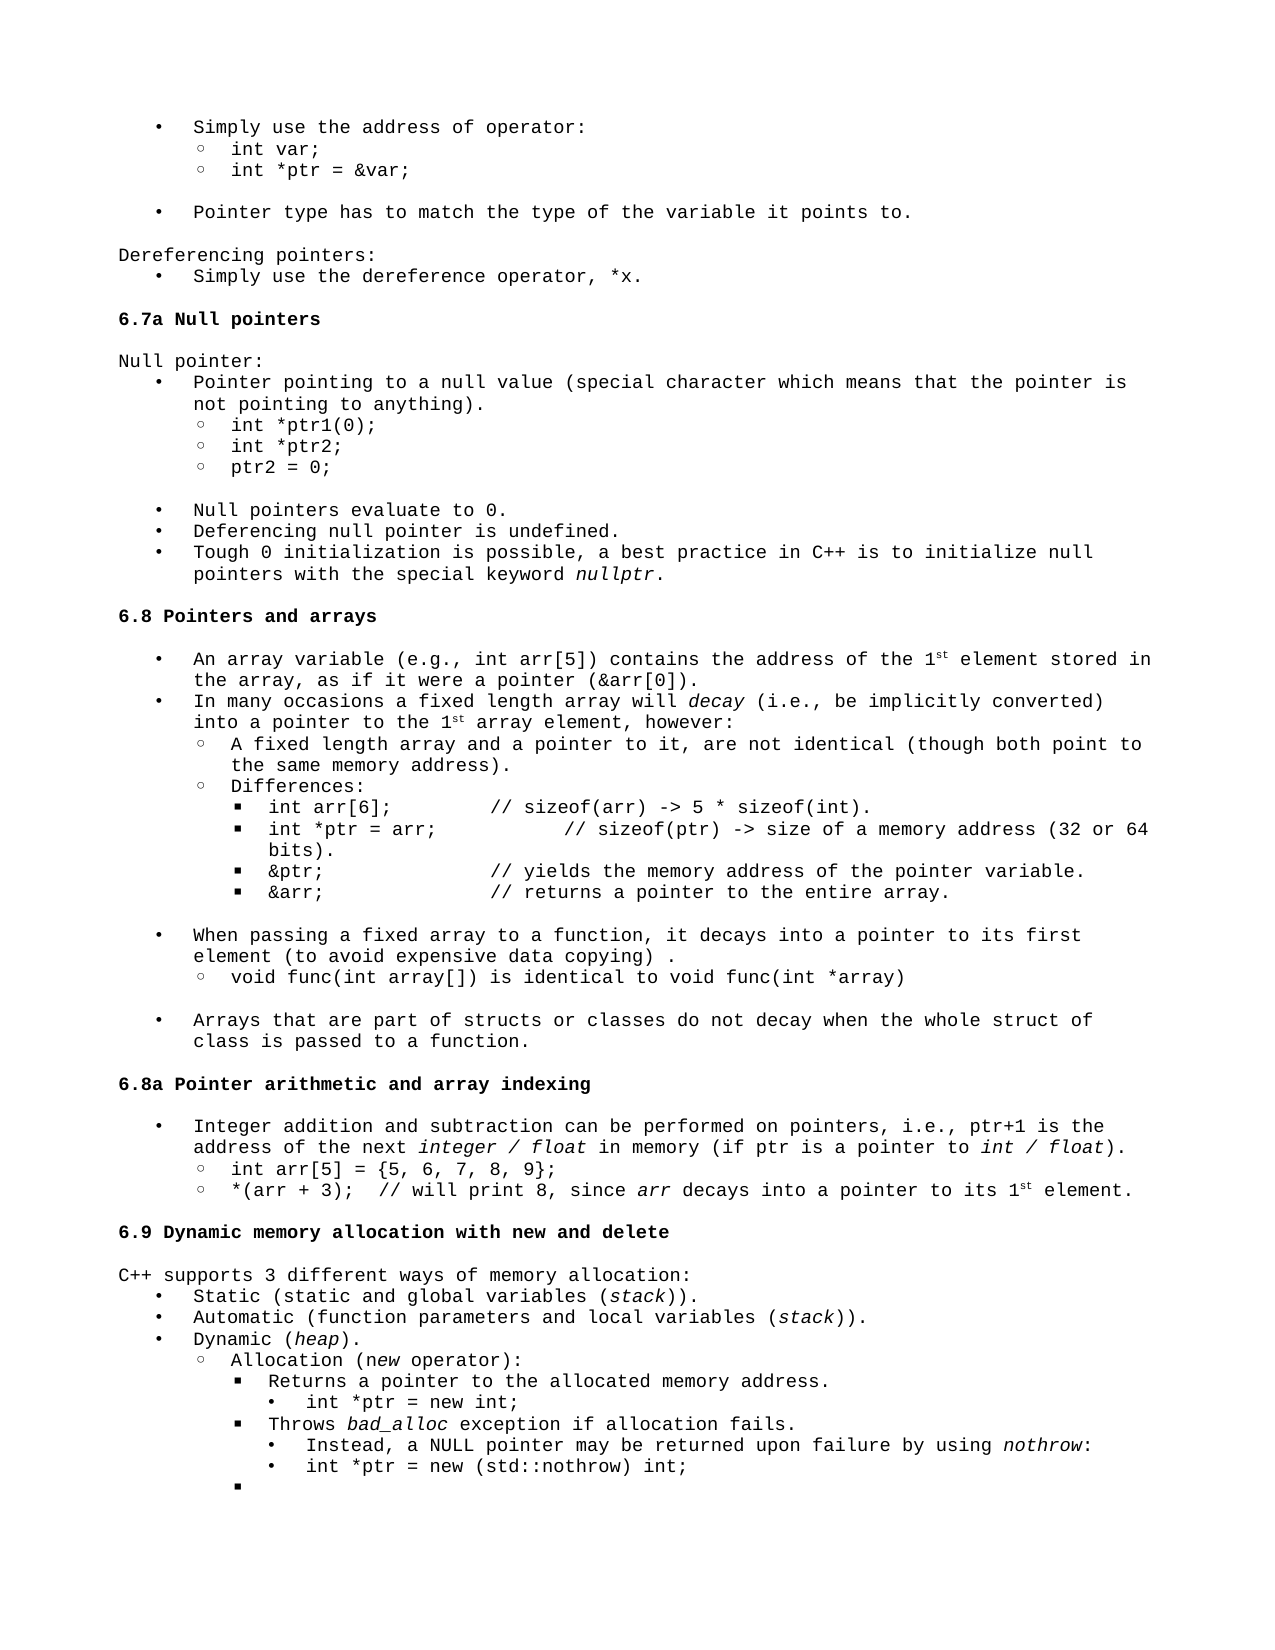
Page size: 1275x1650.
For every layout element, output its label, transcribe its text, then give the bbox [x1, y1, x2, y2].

list &ptr; // yields the memory address of the pointer variable. [231, 862, 1157, 883]
list In many occasions a fixed length array will decay (i.e., be implicitly converted) into a pointer to the 1st array element, however: [156, 692, 1157, 734]
list Instead, a NULL pointer may be returned upon failure by using nothrow: [268, 1436, 1157, 1457]
text Null pointer: [118, 352, 1157, 373]
list Automatic (function parameters and local variables (stack)). [156, 1308, 1157, 1329]
list int arr[5] = {5, 6, 7, 8, 9}; [193, 1159, 1157, 1181]
list Integer addition and subtraction can be performed on pointers, i.e., ptr+1 is the address of the next integer / float in memory (if ptr is a pointer to int / float). [156, 1117, 1157, 1159]
list Deferencing null pointer is undefined. [156, 522, 1157, 543]
list int *ptr1(0); [193, 416, 1157, 437]
list Simply use the address of operator: [156, 118, 1157, 139]
list Throws bad_alloc exception if allocation fails. [231, 1414, 1157, 1436]
list void func(int array[]) is identical to void func(int *array) [193, 968, 1157, 989]
text 6.8 Pointers and arrays [118, 607, 1157, 628]
list int *ptr2; [193, 437, 1157, 458]
text C++ supports 3 different ways of memory allocation: [118, 1266, 1157, 1287]
list Arrays that are part of structs or classes do not decay when the whole struct of class is passed to a function. [156, 1011, 1157, 1053]
list int arr[6]; // sizeof(arr) -> 5 * sizeof(int). [231, 798, 1157, 819]
list Null pointers evaluate to 0. [156, 501, 1157, 522]
list Dynamic (heap). [156, 1329, 1157, 1351]
list Static (static and global variables (stack)). [156, 1287, 1157, 1308]
text 6.7a Null pointers [118, 309, 1157, 331]
list Tough 0 initialization is possible, a best practice in C++ is to initialize null pointers with the special keyword nullptr. [156, 543, 1157, 586]
text Dereferencing pointers: [118, 246, 1157, 267]
list int var; [193, 139, 1157, 161]
list A fixed length array and a pointer to it, are not identical (though both point to the same memory address). [193, 734, 1157, 777]
text 6.8a Pointer arithmetic and array indexing [118, 1074, 1157, 1096]
list Pointer pointing to a null value (special character which means that the pointer is not pointing to anything). [156, 373, 1157, 416]
list *(arr + 3); // will print 8, since arr decays into a pointer to its 1st element. [193, 1181, 1157, 1202]
list When passing a fixed array to a function, it decays into a pointer to its first element (to avoid expensive data copying) . [156, 926, 1157, 968]
text 6.9 Dynamic memory allocation with new and delete [118, 1223, 1157, 1244]
list Pointer type has to match the type of the variable it points to. [156, 203, 1157, 224]
list int *ptr = new int; [268, 1393, 1157, 1414]
list int *ptr = arr; // sizeof(ptr) -> size of a memory address (32 or 64 bits). [231, 819, 1157, 862]
list Allocation (new operator): [193, 1351, 1157, 1372]
list Returns a pointer to the allocated memory address. [231, 1372, 1157, 1393]
list An array variable (e.g., int arr[5]) contains the address of the 1st element stored in the array, as if it were a pointer (&arr[0]). [156, 649, 1157, 692]
list ptr2 = 0; [193, 458, 1157, 479]
list &arr; // returns a pointer to the entire array. [231, 883, 1157, 904]
list Differences: [193, 777, 1157, 798]
list Simply use the dereference operator, *x. [156, 267, 1157, 288]
list int *ptr = &var; [193, 161, 1157, 182]
list int *ptr = new (std::nothrow) int; [268, 1457, 1157, 1478]
